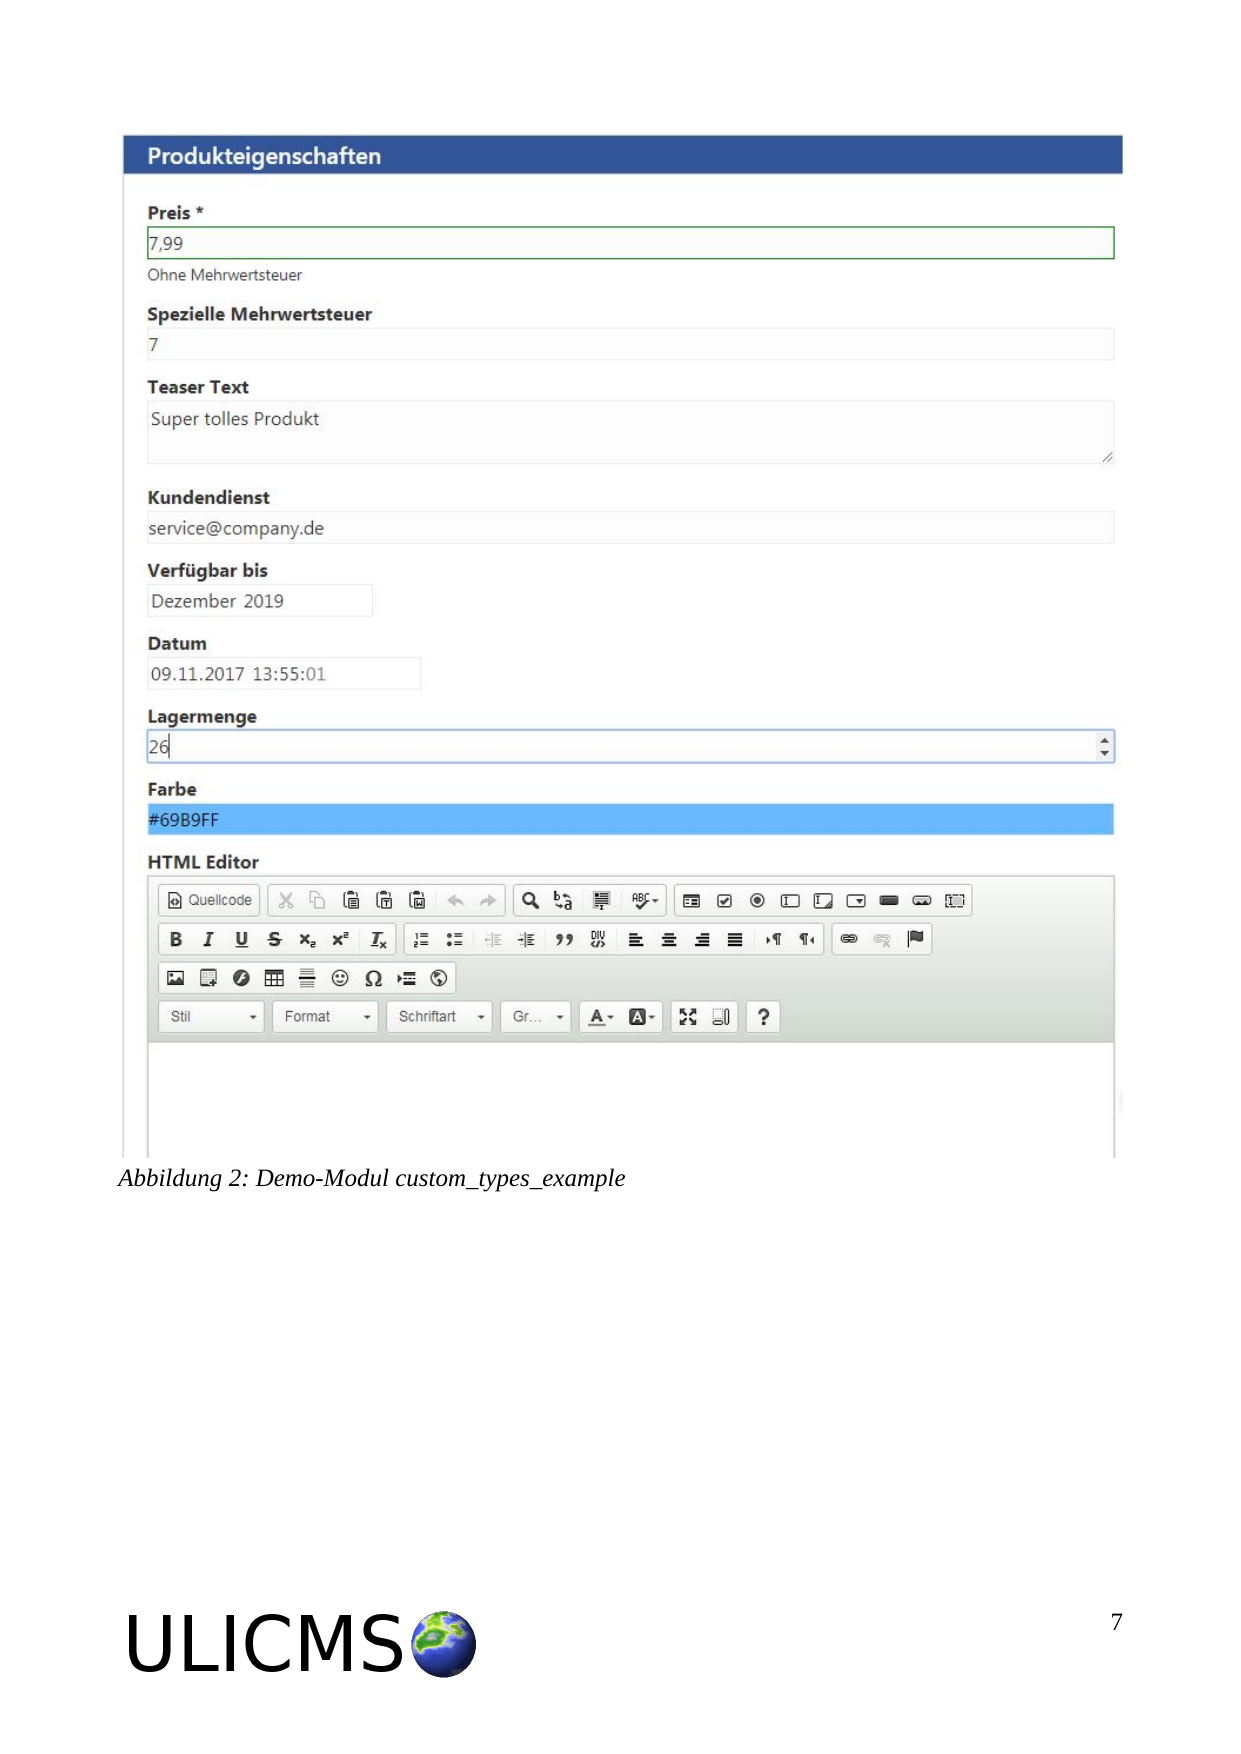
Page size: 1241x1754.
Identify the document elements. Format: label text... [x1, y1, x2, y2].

picture [118, 130, 1123, 1158]
picture [118, 1607, 479, 1681]
text Abbildung 2: Demo-Modul custom_types_example [118, 1158, 1123, 1192]
